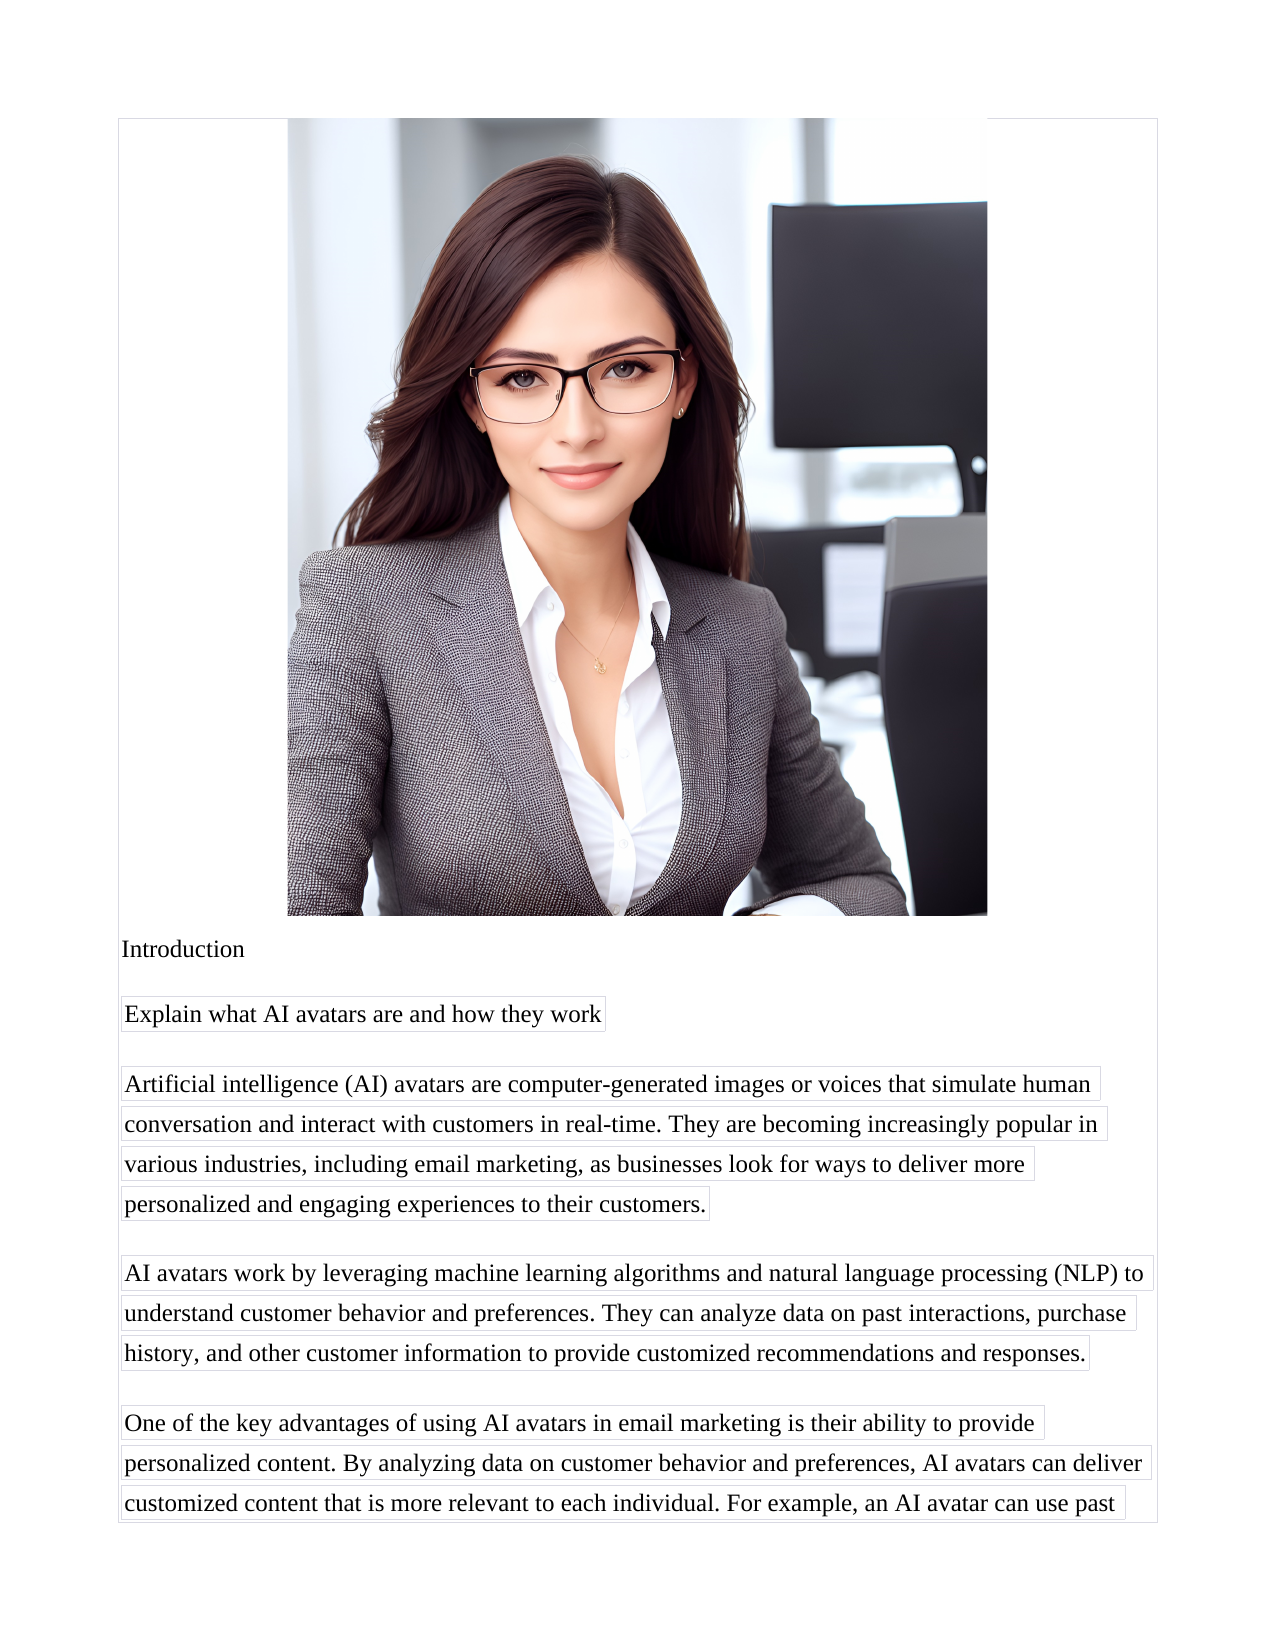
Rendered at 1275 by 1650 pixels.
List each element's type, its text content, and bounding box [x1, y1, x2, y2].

text Explain what AI avatars are and how they work [119, 993, 1157, 1031]
text AI avatars work by leveraging machine learning algorithms and natural language processing (NLP) to understand customer behavior and preferences. They can analyze data on past interactions, purchase history, and other customer information to provide customized recommendations and responses. [119, 1252, 1157, 1370]
text One of the key advantages of using AI avatars in email marketing is their ability to provide personalized content. By analyzing data on customer behavior and preferences, AI avatars can deliver customized content that is more relevant to each individual. For example, an AI avatar can use past [119, 1402, 1157, 1522]
text Introduction [119, 931, 1157, 962]
text Artificial intelligence (AI) avatars are computer-generated images or voices that simulate human conversation and interact with customers in real-time. They are becoming increasingly popular in various industries, including email marketing, as businesses look for ways to deliver more personalized and engaging experiences to their customers. [119, 1063, 1157, 1220]
picture [287, 118, 988, 916]
